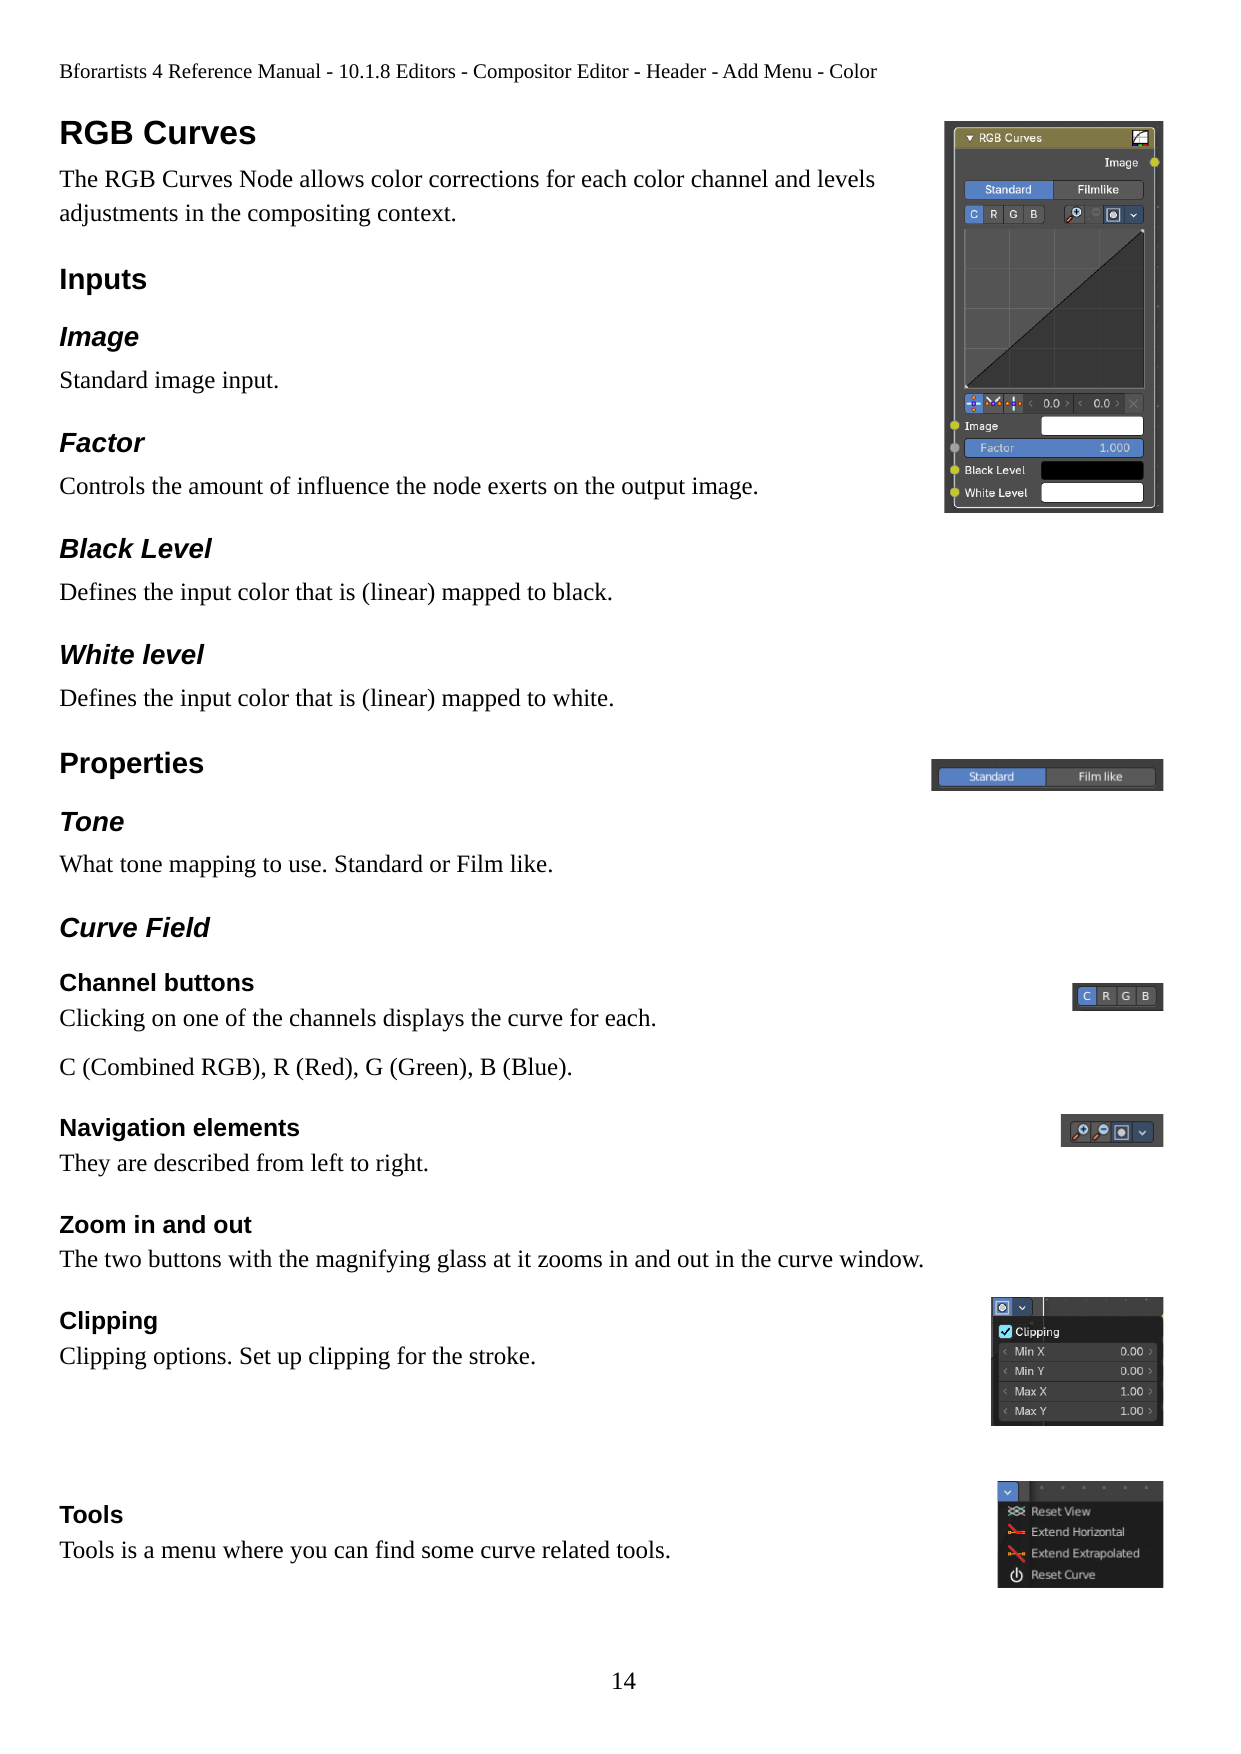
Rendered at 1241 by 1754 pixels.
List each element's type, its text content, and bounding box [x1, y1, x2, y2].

picture [997, 1481, 1164, 1588]
text Clicking on one of the channels displays the curve for each. [59, 1003, 1181, 1032]
subtitle [1164, 1501, 1181, 1529]
subtitle [1164, 262, 1181, 296]
subtitle [1164, 427, 1181, 458]
subtitle Image [59, 321, 944, 352]
picture [991, 1297, 1164, 1426]
subtitle Clipping [59, 1306, 991, 1335]
subtitle [1164, 1306, 1181, 1335]
picture [931, 759, 1164, 791]
text Defines the input color that is (linear) mapped to white. [59, 683, 1181, 712]
subtitle Properties [59, 746, 1181, 780]
text They are described from left to right. [59, 1148, 1181, 1177]
subtitle White level [59, 638, 1181, 670]
picture [1060, 1114, 1164, 1147]
text The RGB Curves Node allows color corrections for each color channel and levels adjustments in the compositing context. [59, 164, 944, 227]
subtitle [1164, 321, 1181, 352]
text Defines the input color that is (linear) mapped to black. [59, 577, 1181, 606]
picture [944, 121, 1164, 513]
picture [1072, 983, 1164, 1011]
subtitle Inputs [59, 262, 944, 296]
subtitle Black Level [59, 532, 1181, 564]
text C (Combined RGB), R (Red), G (Green), B (Blue). [59, 1052, 1181, 1081]
subtitle Tone [59, 805, 1181, 837]
text Tools is a menu where you can find some curve related tools. [59, 1535, 997, 1564]
text Controls the amount of influence the node exerts on the output image. [59, 471, 944, 500]
subtitle Channel buttons [59, 968, 1181, 997]
subtitle Factor [59, 427, 944, 458]
text Clipping options. Set up clipping for the stroke. [59, 1341, 991, 1370]
subtitle Curve Field [59, 911, 1181, 943]
text What tone mapping to use. Standard or Film like. [59, 849, 1181, 878]
subtitle RGB Curves [59, 113, 1181, 151]
text Standard image input. [59, 365, 944, 394]
subtitle Tools [59, 1501, 997, 1529]
text The two buttons with the magnifying glass at it zooms in and out in the curve window. [59, 1244, 1181, 1273]
subtitle Zoom in and out [59, 1210, 1181, 1238]
subtitle Navigation elements [59, 1113, 1181, 1142]
text [1164, 365, 1181, 394]
